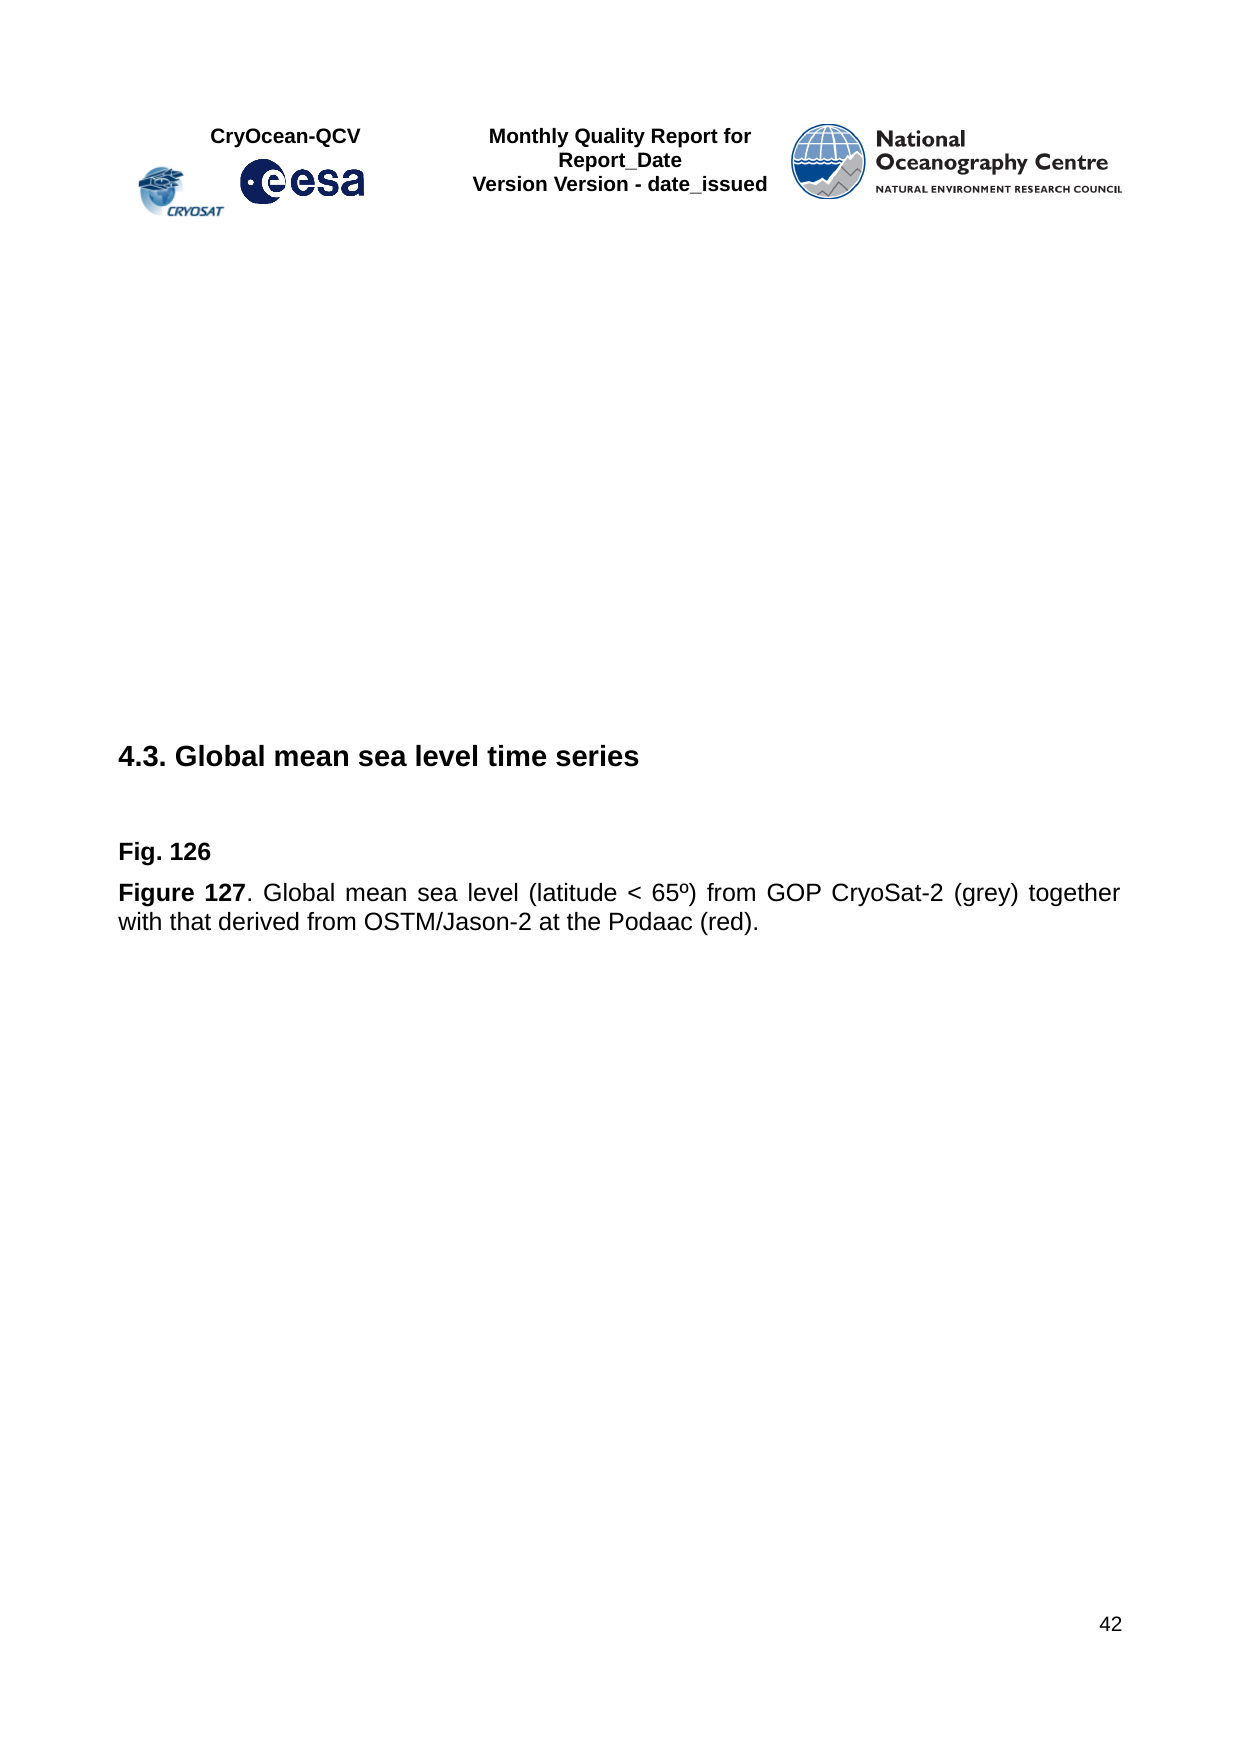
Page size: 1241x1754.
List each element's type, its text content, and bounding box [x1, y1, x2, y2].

picture [118, 159, 364, 224]
text Figure 127. Global mean sea level (latitude < 65º) from GOP CryoSat-2 (grey) together with that derived from OSTM/Jason-2 at the Podaac (red). [118, 878, 1122, 936]
text Fig. 126 [118, 837, 1122, 866]
text 4.3. Global mean sea level time series [118, 739, 1122, 773]
